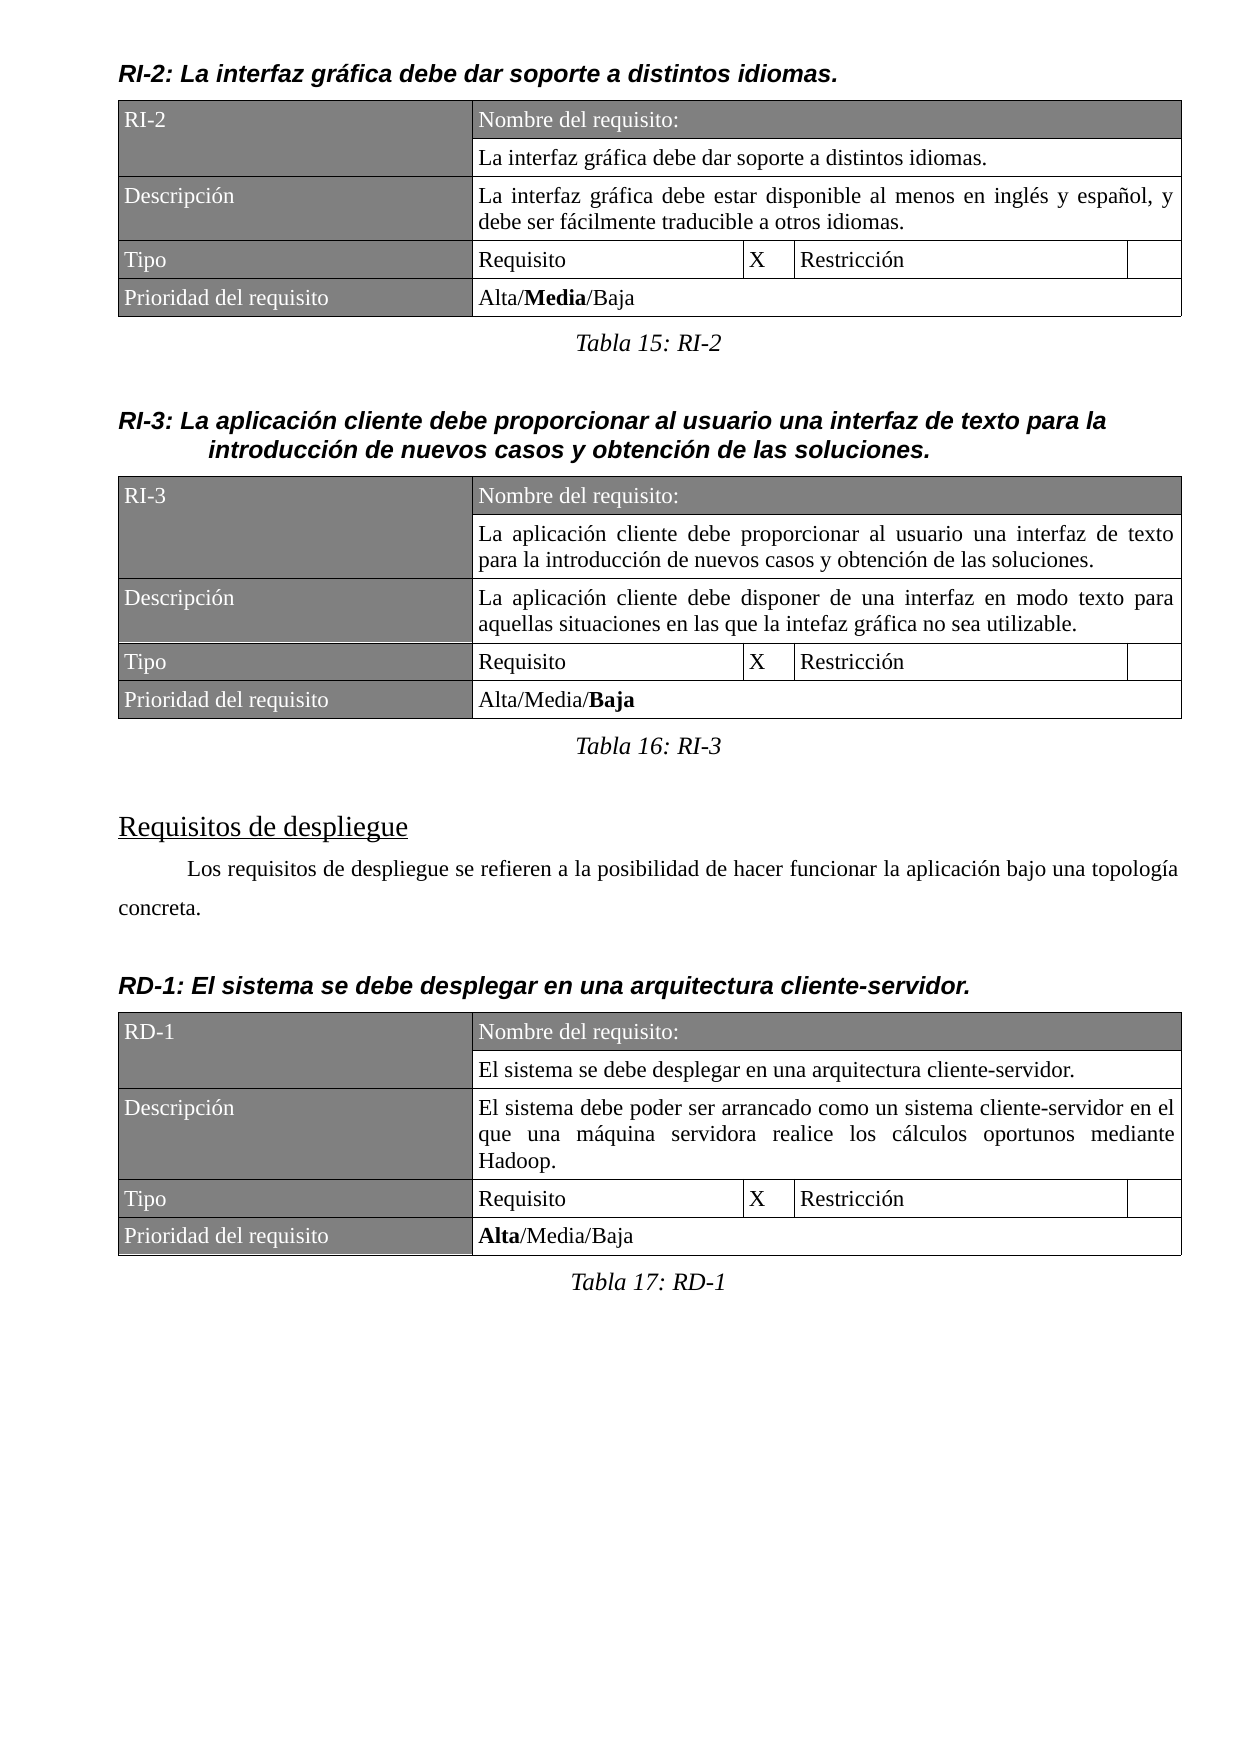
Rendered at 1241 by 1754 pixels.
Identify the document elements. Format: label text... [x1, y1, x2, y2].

table_cell Tipo [119, 241, 472, 278]
text Los requisitos de despliegue se refieren a la posibilidad de hacer funcionar la aplicación bajo una topología concreta. [118, 855, 1181, 921]
table_cell Requisito [473, 1180, 743, 1217]
table_cell Restricción [795, 241, 1127, 278]
table_cell [1128, 644, 1181, 680]
subtitle RD-1: El sistema se debe desplegar en una arquitectura cliente-servidor. [118, 971, 1181, 1000]
table_cell Requisito [473, 241, 743, 278]
subtitle Requisitos de despliegue [118, 809, 1181, 842]
table_cell X [744, 241, 794, 278]
table_cell Prioridad del requisito [119, 1218, 472, 1254]
table_cell [1128, 1180, 1181, 1217]
table_cell La aplicación cliente debe proporcionar al usuario una interfaz de texto para la introducción de nuevos casos y obtención de las soluciones. [473, 515, 1181, 578]
table_cell Alta/Media/Baja [473, 279, 1181, 316]
table_cell Tipo [119, 644, 472, 680]
table_cell Descripción [119, 1089, 472, 1179]
text Tabla 15: RI-2 [118, 328, 1181, 357]
table_cell Prioridad del requisito [119, 681, 472, 718]
table_cell X [744, 1180, 794, 1217]
table_cell Restricción [795, 1180, 1127, 1217]
table_header Nombre del requisito: [473, 477, 1181, 514]
table_cell X [744, 644, 794, 680]
table_cell La interfaz gráfica debe dar soporte a distintos idiomas. [473, 139, 1181, 176]
text Tabla 16: RI-3 [118, 731, 1181, 759]
subtitle RI-3: La aplicación cliente debe proporcionar al usuario una interfaz de texto para la introducción de nuevos casos y obtención de las soluciones. [118, 406, 1181, 463]
table_header RI-3 [119, 477, 472, 578]
table_cell La interfaz gráfica debe estar disponible al menos en inglés y español, y debe ser fácilmente traducible a otros idiomas. [473, 177, 1181, 240]
subtitle RI-2: La interfaz gráfica debe dar soporte a distintos idiomas. [118, 59, 1181, 88]
table_cell Tipo [119, 1180, 472, 1217]
table_header Nombre del requisito: [473, 1013, 1181, 1050]
table_header RD-1 [119, 1013, 472, 1088]
table_cell Restricción [795, 644, 1127, 680]
table_cell Prioridad del requisito [119, 279, 472, 316]
table_cell El sistema debe poder ser arrancado como un sistema cliente-servidor en el que una máquina servidora realice los cálculos oportunos mediante Hadoop. [473, 1089, 1181, 1179]
table_cell Alta/Media/Baja [473, 681, 1181, 718]
text Tabla 17: RD-1 [118, 1267, 1181, 1296]
table_cell La aplicación cliente debe disponer de una interfaz en modo texto para aquellas situaciones en las que la intefaz gráfica no sea utilizable. [473, 579, 1181, 642]
table_header Nombre del requisito: [473, 101, 1181, 138]
table_cell El sistema se debe desplegar en una arquitectura cliente-servidor. [473, 1051, 1181, 1088]
table_cell Descripción [119, 177, 472, 240]
table_cell Requisito [473, 644, 743, 680]
table_cell Descripción [119, 579, 472, 642]
table_header RI-2 [119, 101, 472, 176]
table_cell [1128, 241, 1181, 278]
table_cell Alta/Media/Baja [473, 1218, 1181, 1254]
